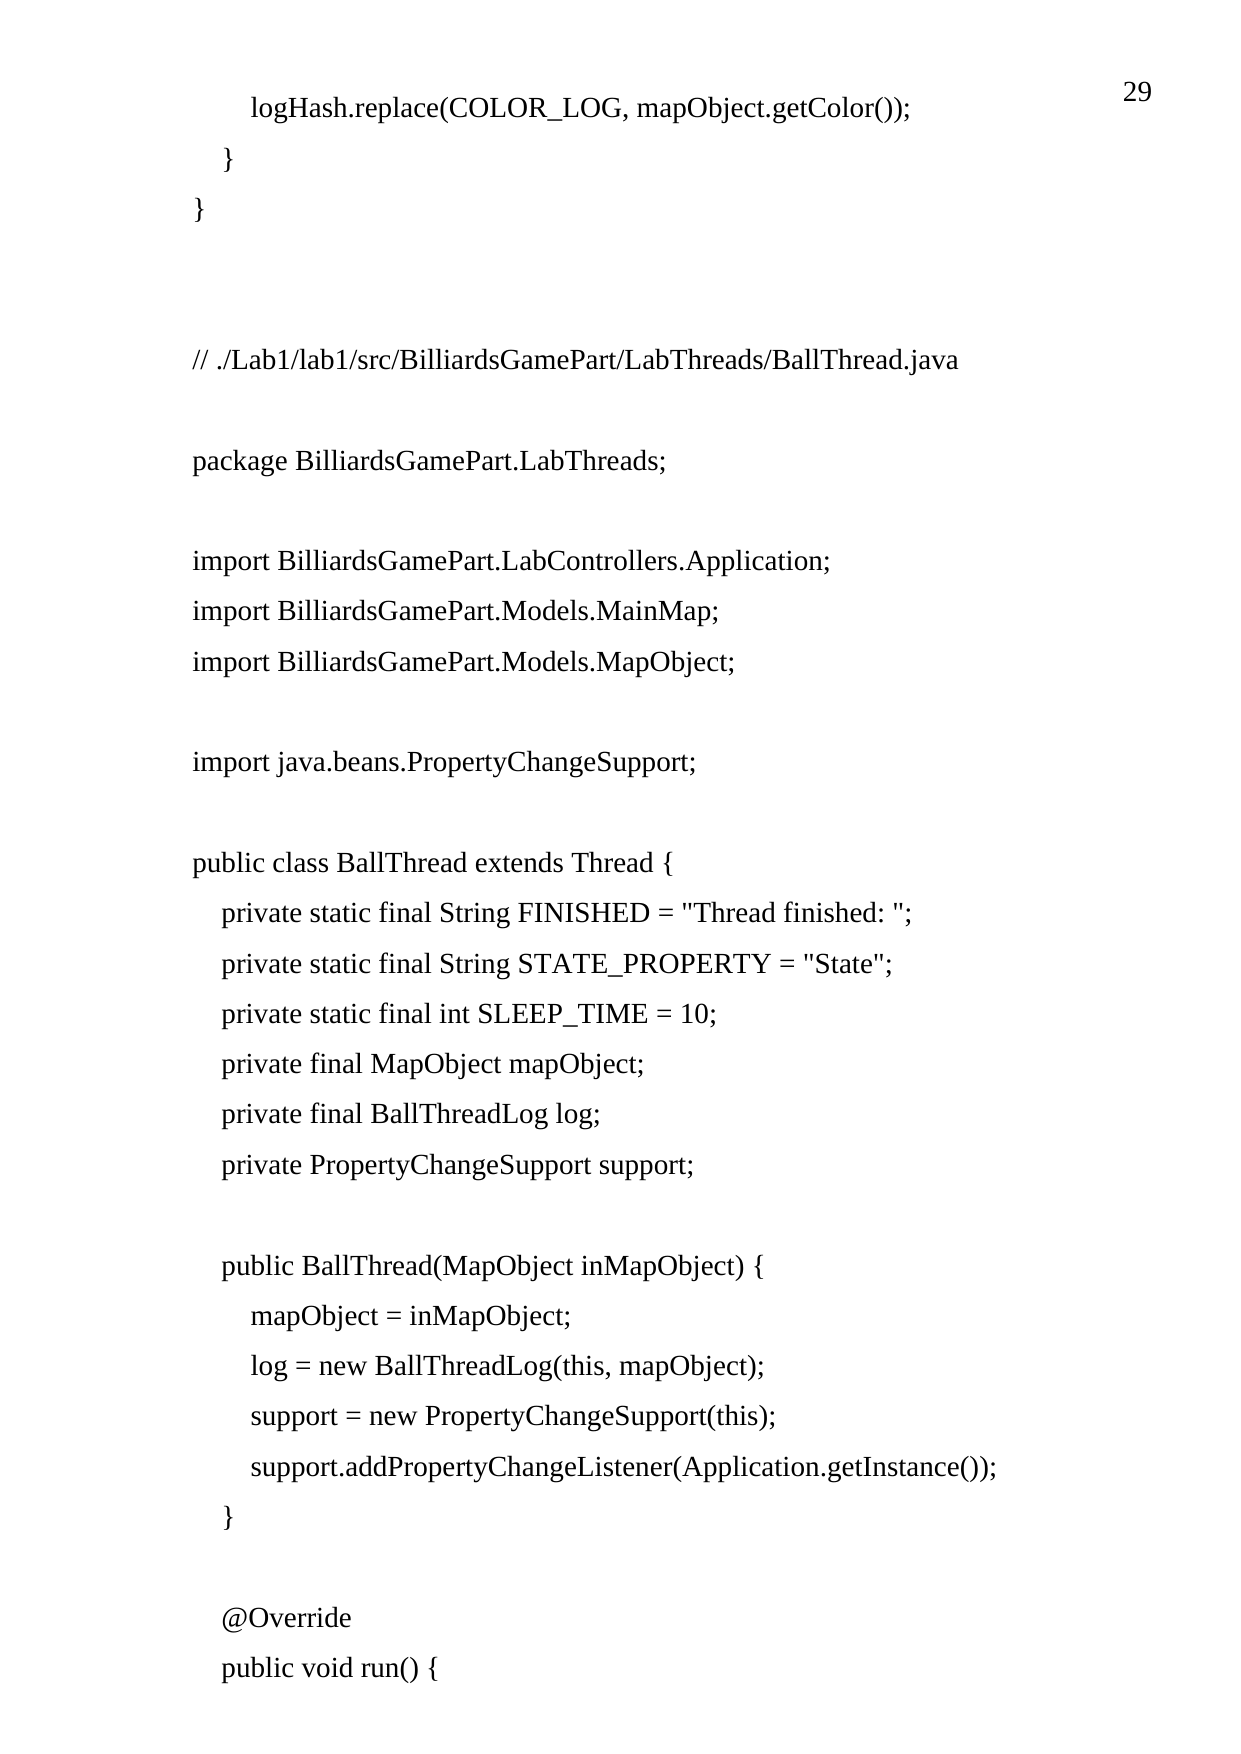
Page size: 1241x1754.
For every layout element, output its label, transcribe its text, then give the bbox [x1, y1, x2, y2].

text support = new PropertyChangeSupport(this); [118, 1398, 1122, 1432]
text private final BallThreadLog log; [118, 1097, 1122, 1130]
text private final MapObject mapObject; [118, 1046, 1122, 1080]
text } [118, 1499, 1122, 1533]
text import BilliardsGamePart.LabControllers.Application; [118, 543, 1122, 577]
text public void run() { [118, 1650, 1122, 1684]
text } [118, 141, 1122, 174]
text import BilliardsGamePart.Models.MapObject; [118, 644, 1122, 677]
text // ./Lab1/lab1/src/BilliardsGamePart/LabThreads/BallThread.java [118, 342, 1122, 376]
text private static final String STATE_PROPERTY = "State"; [118, 946, 1122, 979]
text mapObject = inMapObject; [118, 1298, 1122, 1331]
text import BilliardsGamePart.Models.MainMap; [118, 593, 1122, 627]
text private static final String FINISHED = "Thread finished: "; [118, 895, 1122, 929]
text logHash.replace(COLOR_LOG, mapObject.getColor()); [118, 90, 1122, 124]
text public BallThread(MapObject inMapObject) { [118, 1248, 1122, 1281]
text @Override [118, 1600, 1122, 1633]
text private PropertyChangeSupport support; [118, 1147, 1122, 1181]
text private static final int SLEEP_TIME = 10; [118, 996, 1122, 1029]
text public class BallThread extends Thread { [118, 845, 1122, 879]
text support.addPropertyChangeListener(Application.getInstance()); [118, 1449, 1122, 1482]
text } [118, 191, 1122, 224]
text package BilliardsGamePart.LabThreads; [118, 443, 1122, 476]
text import java.beans.PropertyChangeSupport; [118, 744, 1122, 778]
text log = new BallThreadLog(this, mapObject); [118, 1348, 1122, 1382]
